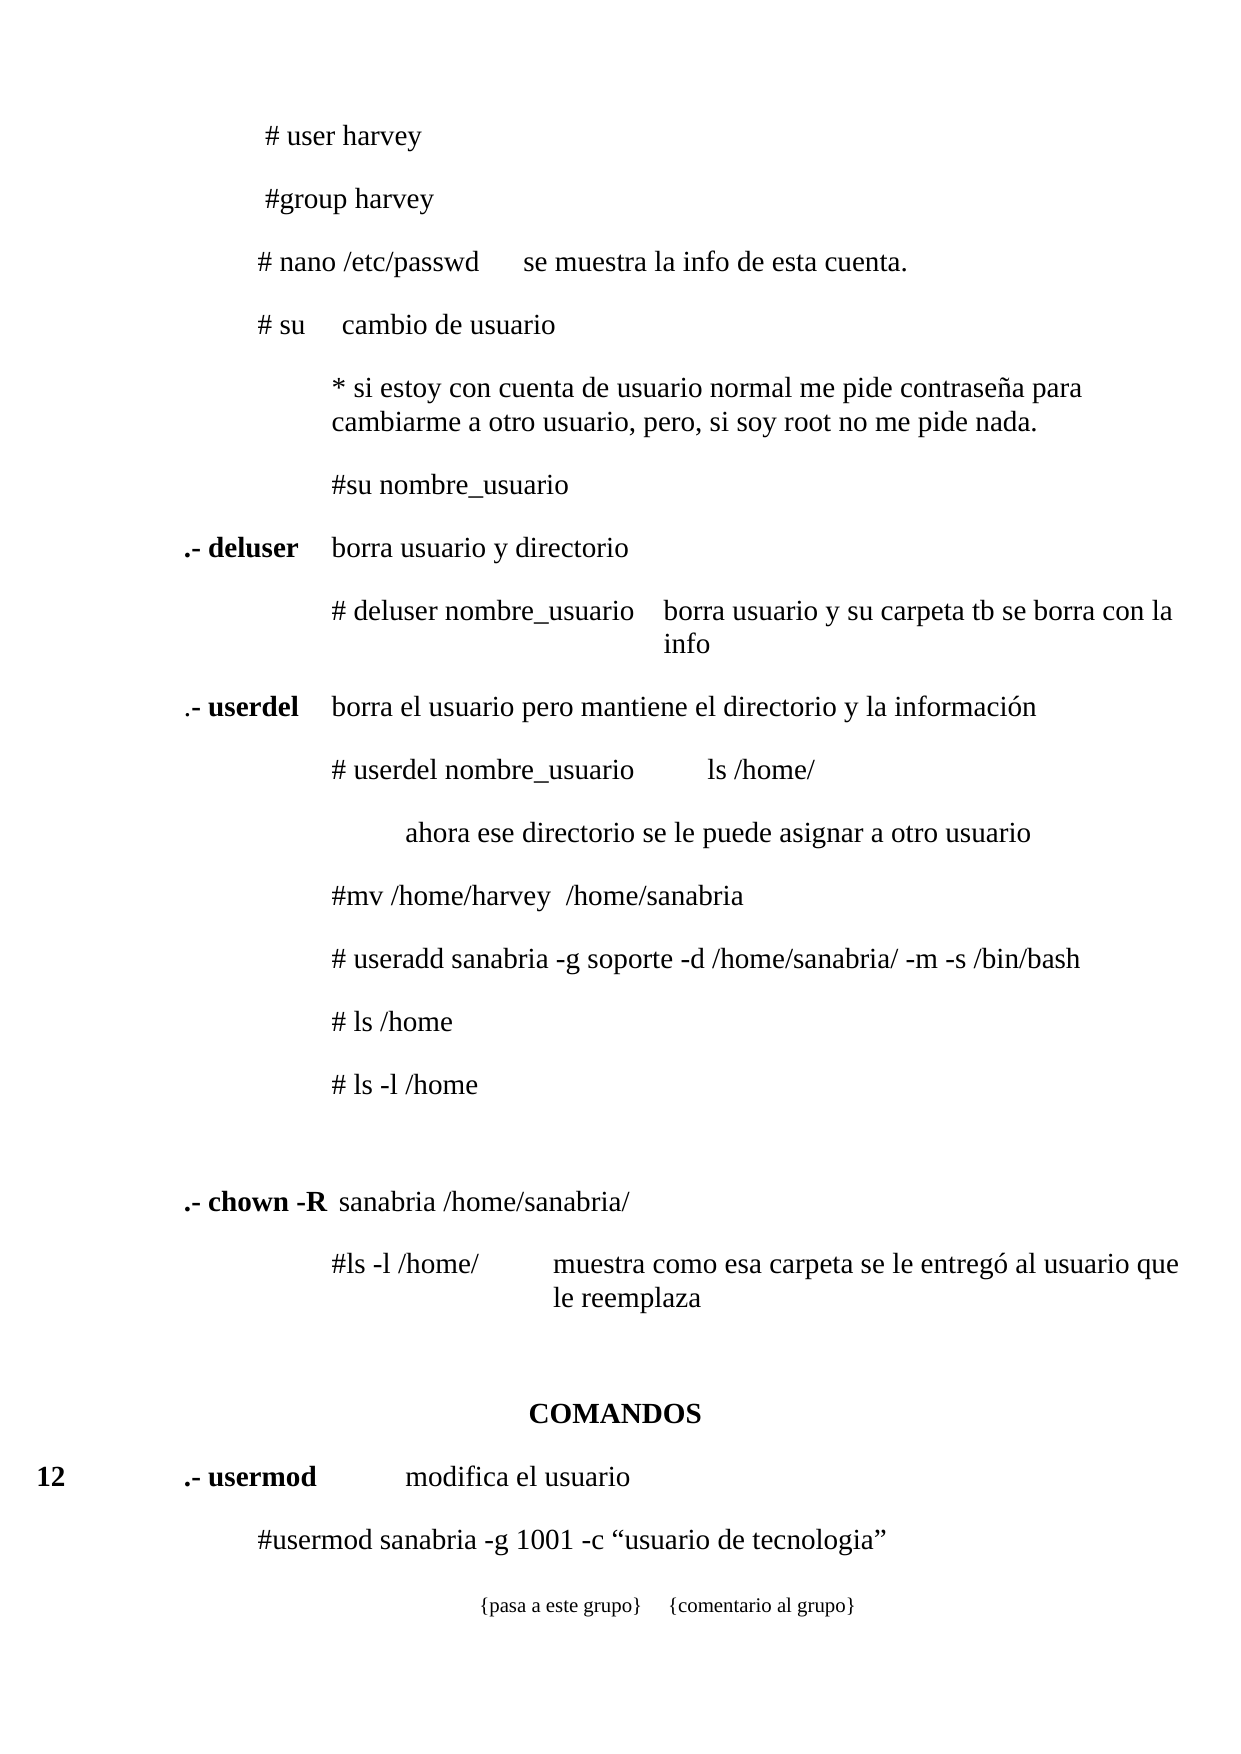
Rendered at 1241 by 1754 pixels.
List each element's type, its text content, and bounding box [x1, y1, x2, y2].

text .- chown -R sanabria /home/sanabria/ [36, 1184, 1194, 1217]
text #mv /home/harvey /home/sanabria [36, 878, 1194, 912]
text # deluser nombre_usuario borra usuario y su carpeta tb se borra con la info [36, 593, 1194, 660]
text # ls /home [36, 1004, 1194, 1038]
text #ls -l /home/ muestra como esa carpeta se le entregó al usuario que le reemplaza [36, 1247, 1194, 1314]
text # ls -l /home [36, 1067, 1194, 1101]
text # nano /etc/passwd se muestra la info de esta cuenta. [36, 244, 1194, 278]
text #usermod sanabria -g 1001 -c “usuario de tecnologia” [36, 1522, 1194, 1556]
text COMANDOS [36, 1396, 1194, 1430]
text .- userdel borra el usuario pero mantiene el directorio y la información [36, 689, 1194, 723]
text #group harvey [36, 181, 1194, 215]
text * si estoy con cuenta de usuario normal me pide contraseña para cambiarme a otro usuario, pero, si soy root no me pide nada. [36, 370, 1194, 437]
text 12 .- usermod modifica el usuario [36, 1459, 1194, 1493]
text # su cambio de usuario [36, 307, 1194, 341]
text # user harvey [36, 118, 1194, 152]
text # userdel nombre_usuario ls /home/ [36, 752, 1194, 786]
text {pasa a este grupo} {comentario al grupo} [36, 1585, 1194, 1619]
text .- deluser borra usuario y directorio [36, 530, 1194, 563]
text #su nombre_usuario [36, 467, 1194, 500]
text # useradd sanabria -g soporte -d /home/sanabria/ -m -s /bin/bash [36, 941, 1194, 975]
text ahora ese directorio se le puede asignar a otro usuario [36, 815, 1194, 849]
